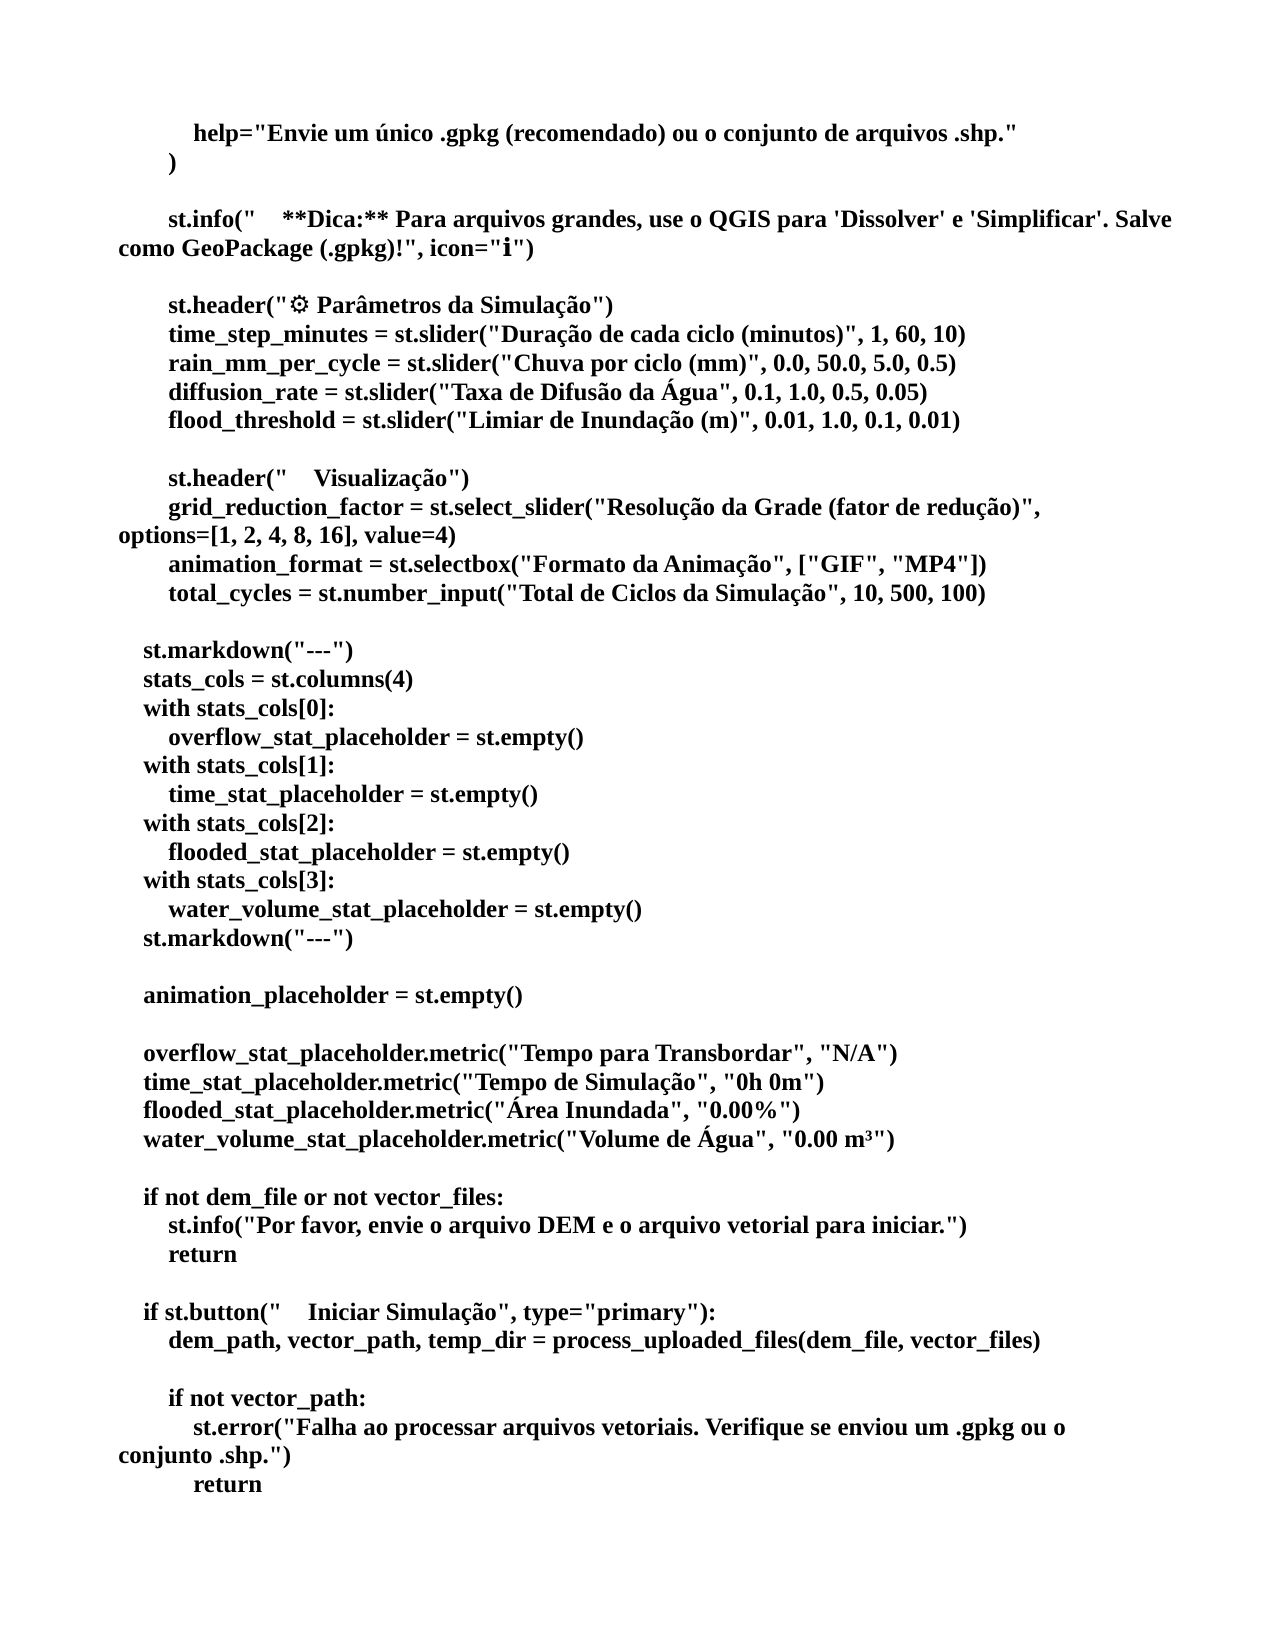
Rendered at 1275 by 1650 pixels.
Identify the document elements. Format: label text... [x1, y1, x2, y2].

text st.header("⚙️ Parâmetros da Simulação") [118, 291, 1157, 319]
text flood_threshold = st.slider("Limiar de Inundação (m)", 0.01, 1.0, 0.1, 0.01) [118, 406, 1157, 434]
text grid_reduction_factor = st.select_slider("Resolução da Grade (fator de redução)", options=[1, 2, 4, 8, 16], value=4) [118, 492, 1157, 549]
text st.markdown("---") [118, 636, 1157, 664]
text with stats_cols[0]: [118, 693, 1157, 722]
text return [118, 1469, 1157, 1498]
text st.header("🎨 Visualização") [118, 463, 1157, 492]
text ) [118, 147, 1157, 176]
text water_volume_stat_placeholder.metric("Volume de Água", "0.00 m³") [118, 1124, 1157, 1153]
text overflow_stat_placeholder = st.empty() [118, 722, 1157, 751]
text animation_format = st.selectbox("Formato da Animação", ["GIF", "MP4"]) [118, 549, 1157, 578]
text st.info("Por favor, envie o arquivo DEM e o arquivo vetorial para iniciar.") [118, 1211, 1157, 1239]
text total_cycles = st.number_input("Total de Ciclos da Simulação", 10, 500, 100) [118, 578, 1157, 607]
text st.info("💡 **Dica:** Para arquivos grandes, use o QGIS para 'Dissolver' e 'Simplificar'. Salve como GeoPackage (.gpkg)!", icon="ℹ️") [118, 204, 1157, 262]
text if not dem_file or not vector_files: [118, 1182, 1157, 1211]
text time_stat_placeholder.metric("Tempo de Simulação", "0h 0m") [118, 1067, 1157, 1096]
text with stats_cols[3]: [118, 866, 1157, 894]
text if not vector_path: [118, 1383, 1157, 1412]
text time_step_minutes = st.slider("Duração de cada ciclo (minutos)", 1, 60, 10) [118, 319, 1157, 348]
text if st.button("🚀 Iniciar Simulação", type="primary"): [118, 1297, 1157, 1326]
text water_volume_stat_placeholder = st.empty() [118, 894, 1157, 923]
text diffusion_rate = st.slider("Taxa de Difusão da Água", 0.1, 1.0, 0.5, 0.05) [118, 377, 1157, 406]
text rain_mm_per_cycle = st.slider("Chuva por ciclo (mm)", 0.0, 50.0, 5.0, 0.5) [118, 348, 1157, 377]
text stats_cols = st.columns(4) [118, 664, 1157, 693]
text time_stat_placeholder = st.empty() [118, 779, 1157, 808]
text flooded_stat_placeholder.metric("Área Inundada", "0.00%") [118, 1096, 1157, 1124]
text overflow_stat_placeholder.metric("Tempo para Transbordar", "N/A") [118, 1038, 1157, 1067]
text help="Envie um único .gpkg (recomendado) ou o conjunto de arquivos .shp." [118, 118, 1157, 147]
text animation_placeholder = st.empty() [118, 981, 1157, 1009]
text dem_path, vector_path, temp_dir = process_uploaded_files(dem_file, vector_files) [118, 1326, 1157, 1354]
text st.error("Falha ao processar arquivos vetoriais. Verifique se enviou um .gpkg ou o conjunto .shp.") [118, 1412, 1157, 1469]
text with stats_cols[1]: [118, 751, 1157, 779]
text flooded_stat_placeholder = st.empty() [118, 837, 1157, 866]
text with stats_cols[2]: [118, 808, 1157, 837]
text st.markdown("---") [118, 923, 1157, 952]
text return [118, 1239, 1157, 1268]
